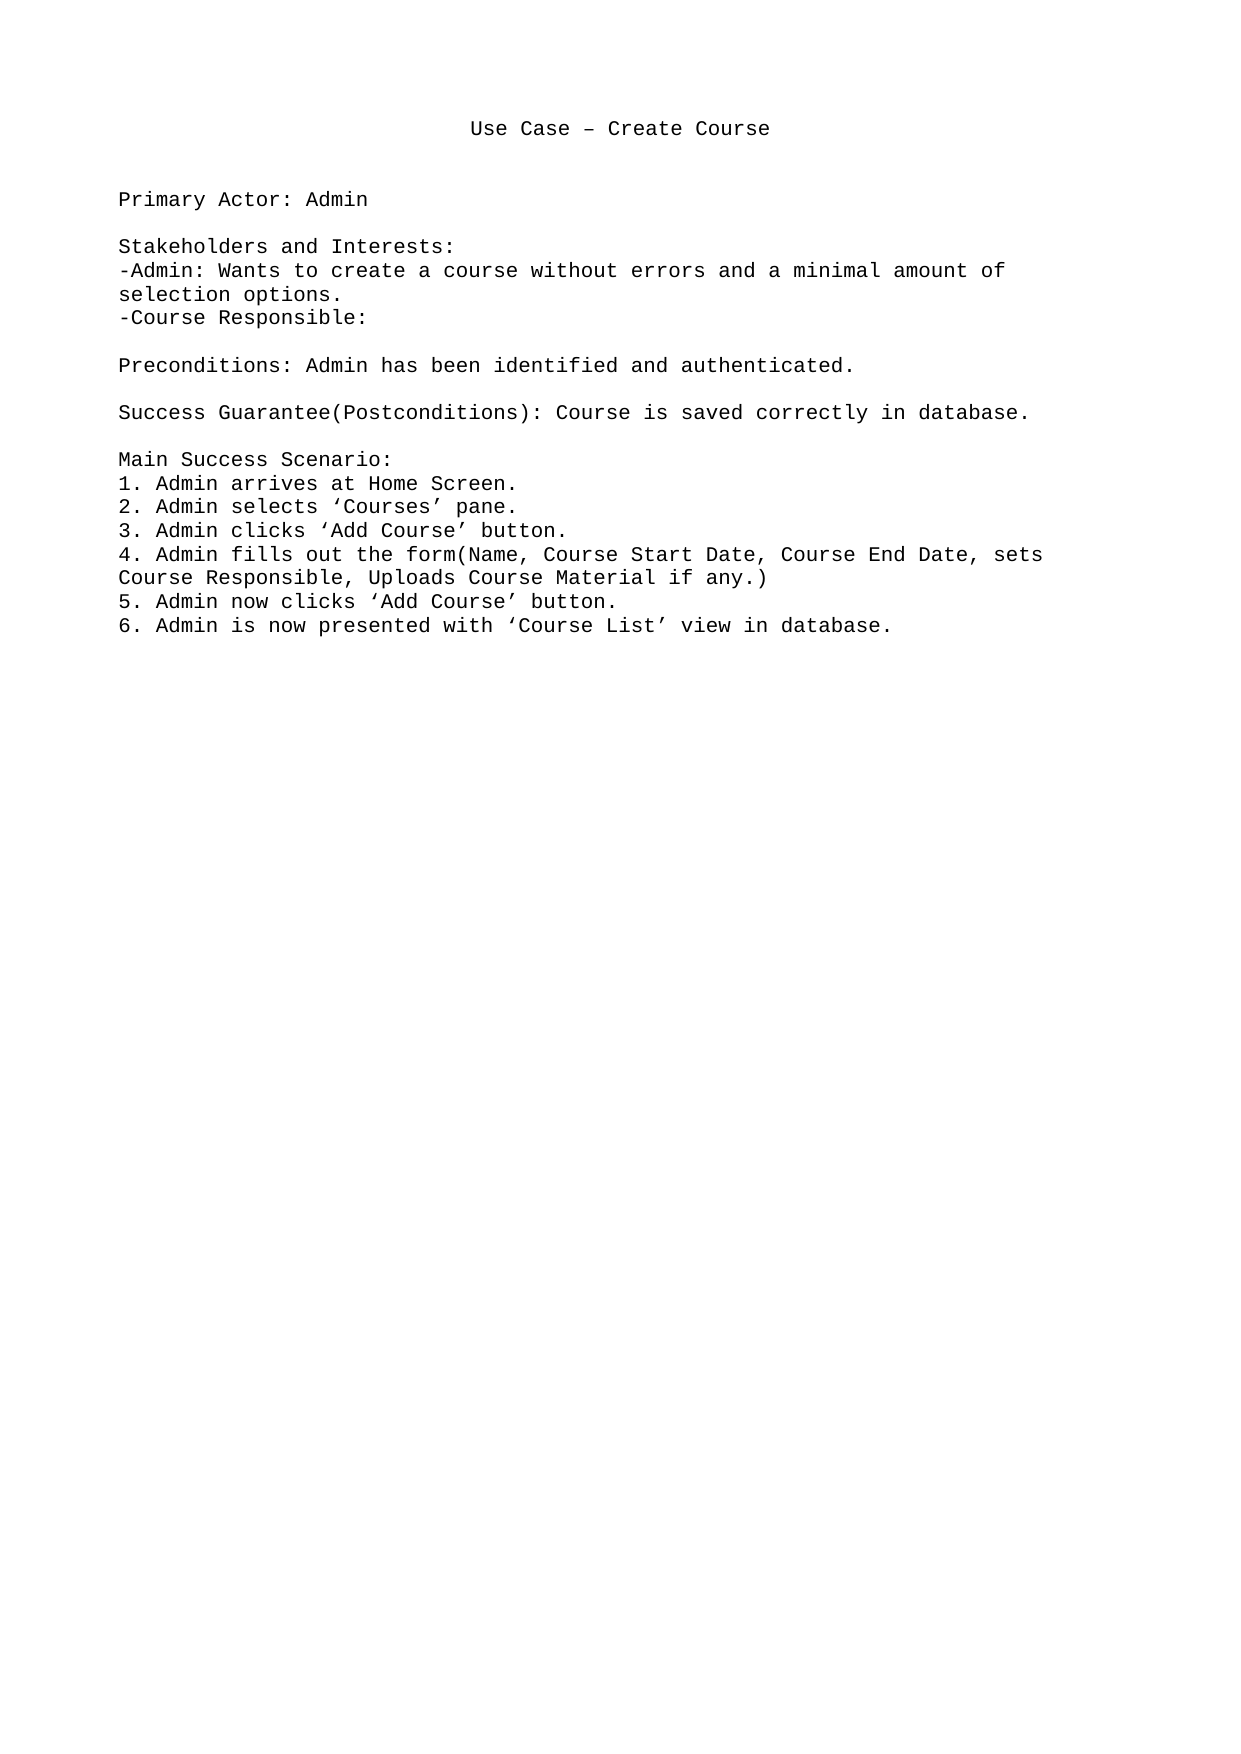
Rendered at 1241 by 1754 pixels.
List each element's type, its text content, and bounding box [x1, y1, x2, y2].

text 5. Admin now clicks ‘Add Course’ button. [118, 591, 1122, 615]
text Success Guarantee(Postconditions): Course is saved correctly in database. [118, 402, 1122, 426]
text 6. Admin is now presented with ‘Course List’ view in database. [118, 615, 1122, 638]
text -Course Responsible: [118, 307, 1122, 331]
text 1. Admin arrives at Home Screen. [118, 473, 1122, 496]
text Preconditions: Admin has been identified and authenticated. [118, 354, 1122, 378]
text 3. Admin clicks ‘Add Course’ button. [118, 520, 1122, 544]
text 2. Admin selects ‘Courses’ pane. [118, 496, 1122, 520]
text Main Success Scenario: [118, 449, 1122, 473]
text Stakeholders and Interests: [118, 236, 1122, 260]
text Primary Actor: Admin [118, 189, 1122, 213]
text Use Case – Create Course [118, 118, 1122, 142]
text -Admin: Wants to create a course without errors and a minimal amount of selection options. [118, 260, 1122, 307]
text 4. Admin fills out the form(Name, Course Start Date, Course End Date, sets Course Responsible, Uploads Course Material if any.) [118, 544, 1122, 591]
